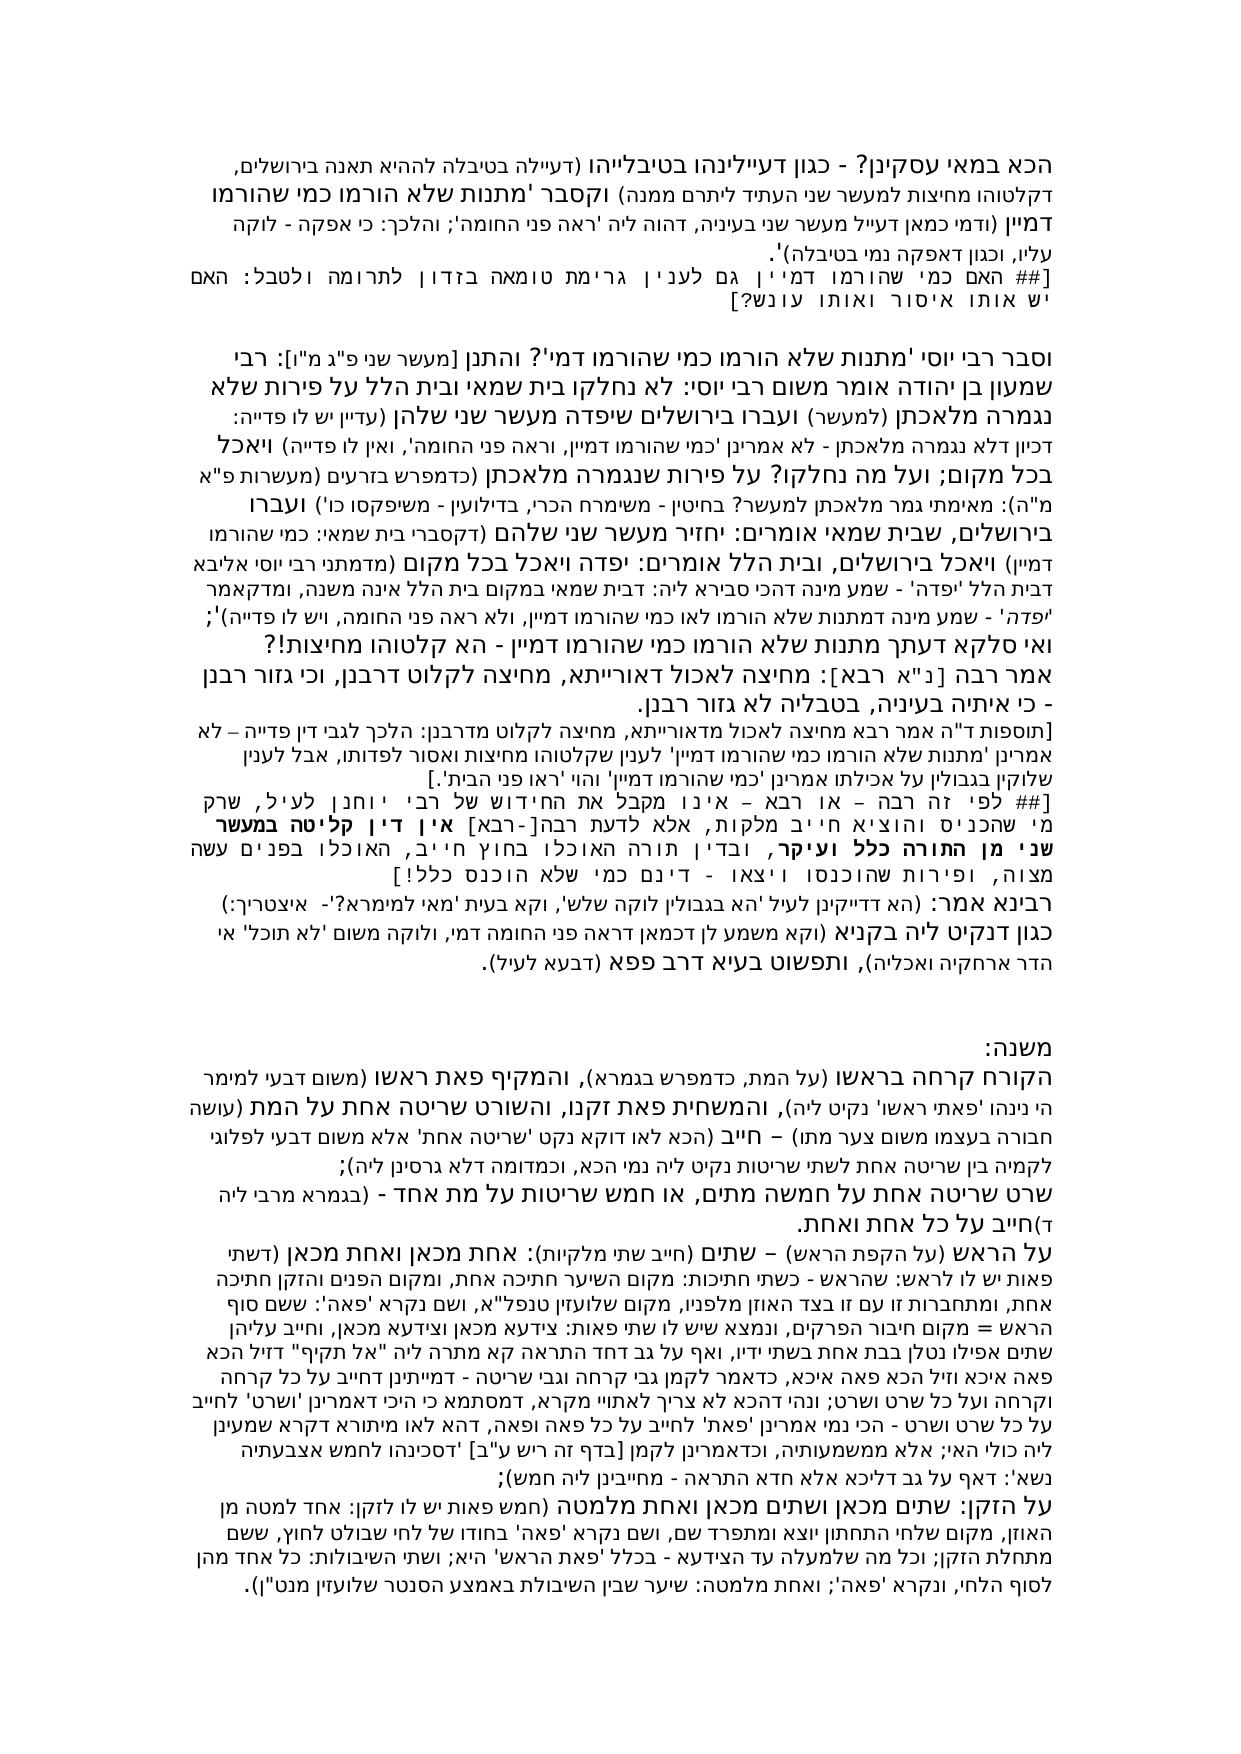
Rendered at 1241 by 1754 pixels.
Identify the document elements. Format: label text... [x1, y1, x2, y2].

text [תוספות ד"ה אמר רבא מחיצה לאכול מדאורייתא, מחיצה לקלוט מדרבנן: הלכך לגבי דין פדייה – לא אמרינן 'מתנות שלא הורמו כמי שהורמו דמיין' לענין שקלטוהו מחיצות ואסור לפדותו, אבל לענין שלוקין בגבולין על אכילתו אמרינן 'כמי שהורמו דמיין' והוי 'ראו פני הבית'.] [187, 718, 1053, 792]
text הקורח קרחה בראשו (על המת, כדמפרש בגמרא), והמקיף פאת ראשו (משום דבעי למימר הי נינהו 'פאתי ראשו' נקיט ליה), והמשחית פאת זקנו, והשורט שריטה אחת על המת (עושה חבורה בעצמו משום צער מתו) – חייב (הכא לאו דוקא נקט 'שריטה אחת' אלא משום דבעי לפלוגי לקמיה בין שריטה אחת לשתי שריטות נקיט ליה נמי הכא, וכמדומה דלא גרסינן ליה); [187, 1063, 1053, 1179]
text רבינא אמר: (הא דדייקינן לעיל 'הא בגבולין לוקה שלש', וקא בעית 'מאי למימרא?'- איצטריך:) כגון דנקיט ליה בקניא (וקא משמע לן דכמאן דראה פני החומה דמי, ולוקה משום 'לא תוכל' אי הדר ארחקיה ואכליה), ותפשוט בעיא דרב פפא (דבעא לעיל). [187, 888, 1053, 976]
text אמר רבה [נ"א רבא]: מחיצה לאכול דאורייתא, מחיצה לקלוט דרבנן, וכי גזור רבנן - כי איתיה בעיניה, בטבליה לא גזור רבנן. [187, 660, 1053, 718]
text [## האם כמי שהורמו דמיין גם לענין גרימת טומאה בזדון לתרומה ולטבל: האם יש אותו איסור ואותו עונש?] [187, 267, 1053, 314]
text הכא במאי עסקינן? - כגון דעיילינהו בטיבלייהו (דעיילה בטיבלה לההיא תאנה בירושלים, דקלטוהו מחיצות למעשר שני העתיד ליתרם ממנה) וקסבר 'מתנות שלא הורמו כמי שהורמו דמיין (ודמי כמאן דעייל מעשר שני בעיניה, דהוה ליה 'ראה פני החומה'; והלכך: כי אפקה - לוקה עליו, וכגון דאפקה נמי בטיבלה)'. [187, 150, 1053, 267]
text שרט שריטה אחת על חמשה מתים, או חמש שריטות על מת אחד - (בגמרא מרבי ליה ד)חייב על כל אחת ואחת. [187, 1179, 1053, 1238]
text משנה: [187, 1033, 1053, 1063]
text וסבר רבי יוסי 'מתנות שלא הורמו כמי שהורמו דמי'? והתנן [מעשר שני פ"ג מ"ו]: רבי שמעון בן יהודה אומר משום רבי יוסי: לא נחלקו בית שמאי ובית הלל על פירות שלא נגמרה מלאכתן (למעשר) ועברו בירושלים שיפדה מעשר שני שלהן (עדיין יש לו פדייה: דכיון דלא נגמרה מלאכתן - לא אמרינן 'כמי שהורמו דמיין, וראה פני החומה', ואין לו פדייה) ויאכל בכל מקום; ועל מה נחלקו? על פירות שנגמרה מלאכתן (כדמפרש בזרעים (מעשרות פ"א מ"ה): מאימתי גמר מלאכתן למעשר? בחיטין - משימרח הכרי, בדילועין - משיפקסו כו') ועברו בירושלים, שבית שמאי אומרים: יחזיר מעשר שני שלהם (דקסברי בית שמאי: כמי שהורמו דמיין) ויאכל בירושלים, ובית הלל אומרים: יפדה ויאכל בכל מקום (מדמתני רבי יוסי אליבא דבית הלל 'יפדה' - שמע מינה דהכי סבירא ליה: דבית שמאי במקום בית הלל אינה משנה, ומדקאמר 'יפדה' - שמע מינה דמתנות שלא הורמו לאו כמי שהורמו דמיין, ולא ראה פני החומה, ויש לו פדייה)'; ואי סלקא דעתך מתנות שלא הורמו כמי שהורמו דמיין - הא קלטוהו מחיצות!? [187, 343, 1053, 660]
text על הזקן: שתים מכאן ושתים מכאן ואחת מלמטה (חמש פאות יש לו לזקן: אחד למטה מן האוזן, מקום שלחי התחתון יוצא ומתפרד שם, ושם נקרא 'פאה' בחודו של לחי שבולט לחוץ, ששם מתחלת הזקן; וכל מה שלמעלה עד הצידעא - בכלל 'פאת הראש' היא; ושתי השיבולות: כל אחד מהן לסוף הלחי, ונקרא 'פאה'; ואחת מלמטה: שיער שבין השיבולת באמצע הסנטר שלועזין מנט"ן). [187, 1491, 1053, 1598]
text [## לפי זה רבה – או רבא – אינו מקבל את החידוש של רבי יוחנן לעיל, שרק מי שהכניס והוציא חייב מלקות, אלא לדעת רבה[-רבא] אין דין קליטה במעשר שני מן התורה כלל ועיקר, ובדין תורה האוכלו בחוץ חייב, האוכלו בפנים עשה מצוה, ופירות שהוכנסו ויצאו - דינם כמי שלא הוכנס כלל!] [187, 792, 1053, 888]
text על הראש (על הקפת הראש) – שתים (חייב שתי מלקיות): אחת מכאן ואחת מכאן (דשתי פאות יש לו לראש: שהראש - כשתי חתיכות: מקום השיער חתיכה אחת, ומקום הפנים והזקן חתיכה אחת, ומתחברות זו עם זו בצד האוזן מלפניו, מקום שלועזין טנפל"א, ושם נקרא 'פאה': ששם סוף הראש = מקום חיבור הפרקים, ונמצא שיש לו שתי פאות: צידעא מכאן וצידעא מכאן, וחייב עליהן שתים אפילו נטלן בבת אחת בשתי ידיו, ואף על גב דחד התראה קא מתרה ליה "אל תקיף" דזיל הכא פאה איכא וזיל הכא פאה איכא, כדאמר לקמן גבי קרחה וגבי שריטה - דמייתינן דחייב על כל קרחה וקרחה ועל כל שרט ושרט; ונהי דהכא לא צריך לאתויי מקרא, דמסתמא כי היכי דאמרינן 'ושרט' לחייב על כל שרט ושרט - הכי נמי אמרינן 'פאת' לחייב על כל פאה ופאה, דהא לאו מיתורא דקרא שמעינן ליה כולי האי; אלא ממשמעותיה, וכדאמרינן לקמן [בדף זה ריש ע"ב] 'דסכינהו לחמש אצבעתיה נשא': דאף על גב דליכא אלא חדא התראה - מחייבינן ליה חמש); [187, 1238, 1053, 1491]
